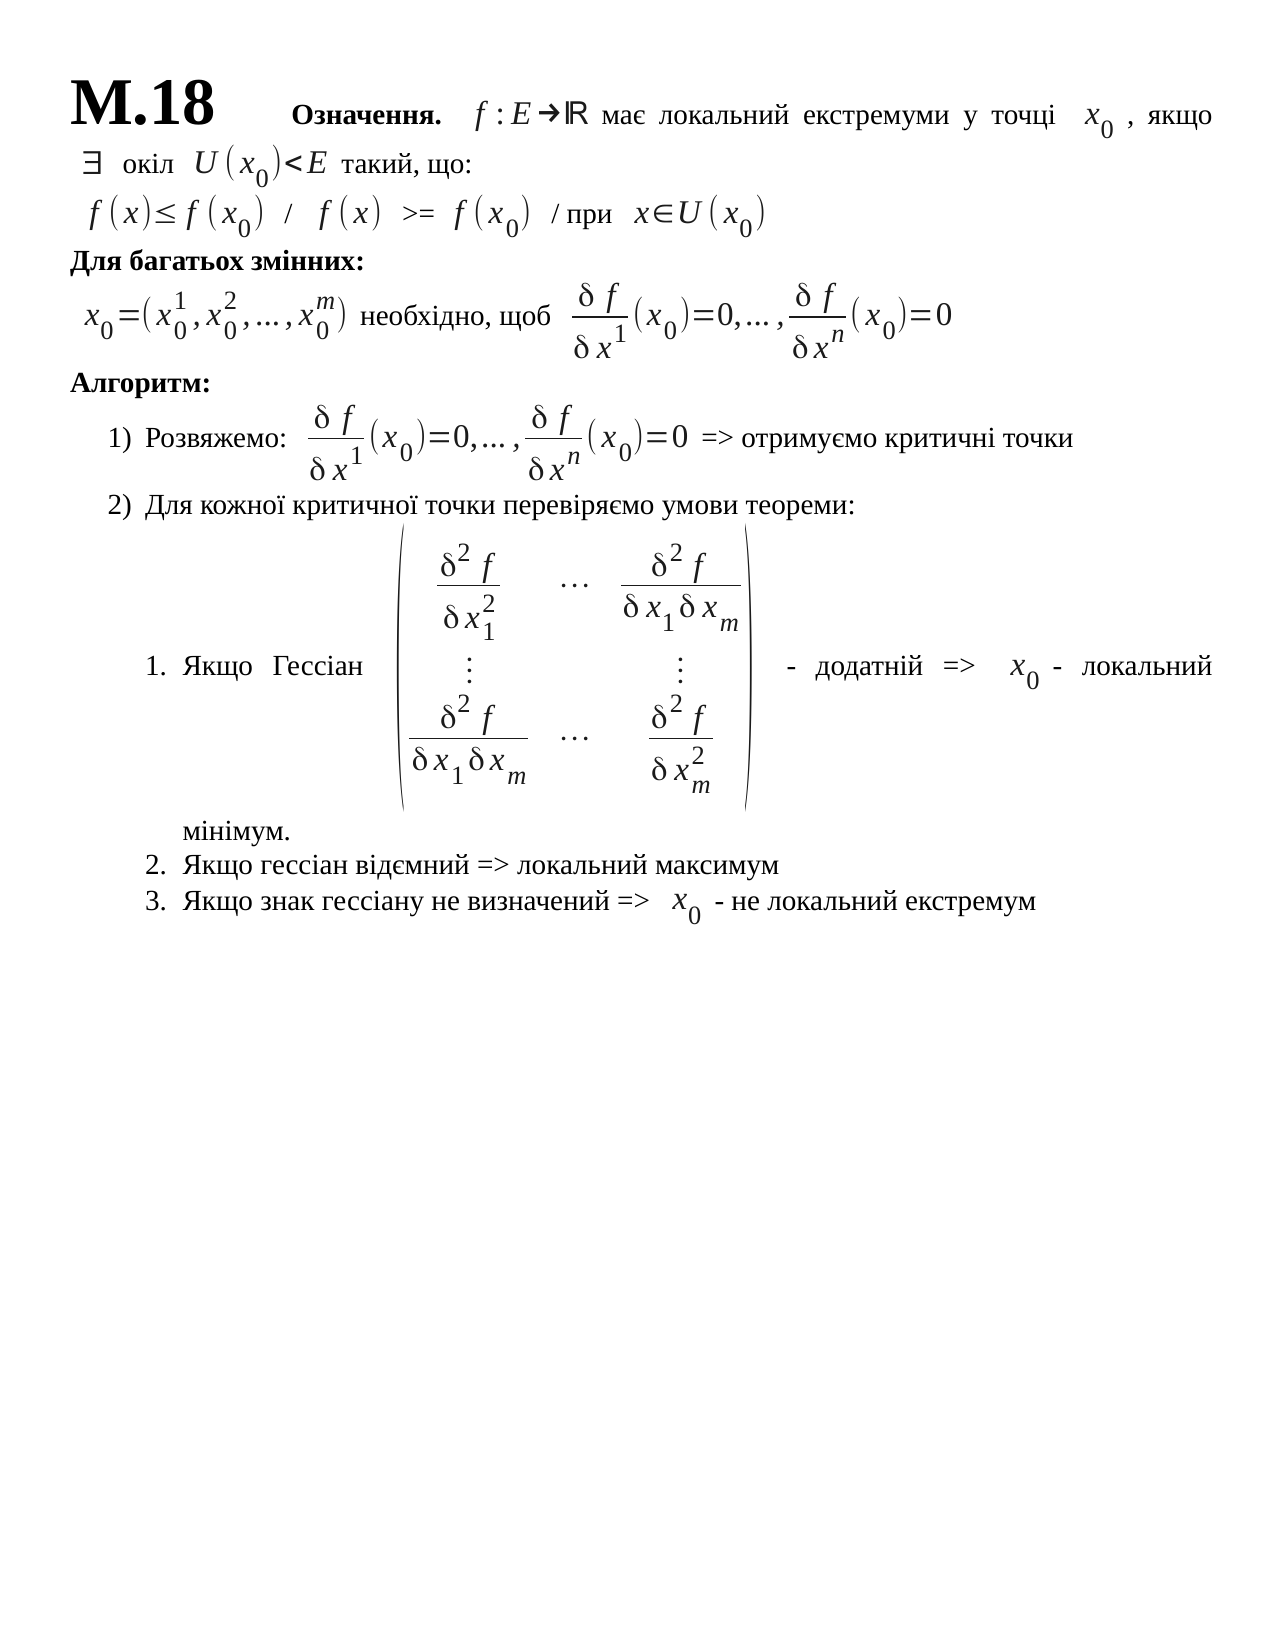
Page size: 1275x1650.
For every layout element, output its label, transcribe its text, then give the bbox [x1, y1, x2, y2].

list Якщо Гессіан - додатній => - локальний мінімум. [145, 521, 1212, 847]
list Для кожної критичної точки перевіряємо умови теореми: [107, 487, 1212, 521]
text необхідно, щоб [70, 277, 1212, 365]
list Якщо гессіан відємний => локальний максимум [145, 847, 1212, 880]
text / >= / при [70, 193, 1212, 243]
list Якщо знак гессіану не визначений => - не локальний екстремум [145, 880, 1212, 929]
text M.18 Означення. має локальний екстремуми у точці , якщо окіл такий, що: [70, 62, 1212, 193]
text Для багатьох змінних: [70, 243, 1212, 277]
list Розвяжемо: => отримуємо критичні точки [107, 399, 1212, 487]
text Алгоритм: [70, 365, 1212, 399]
